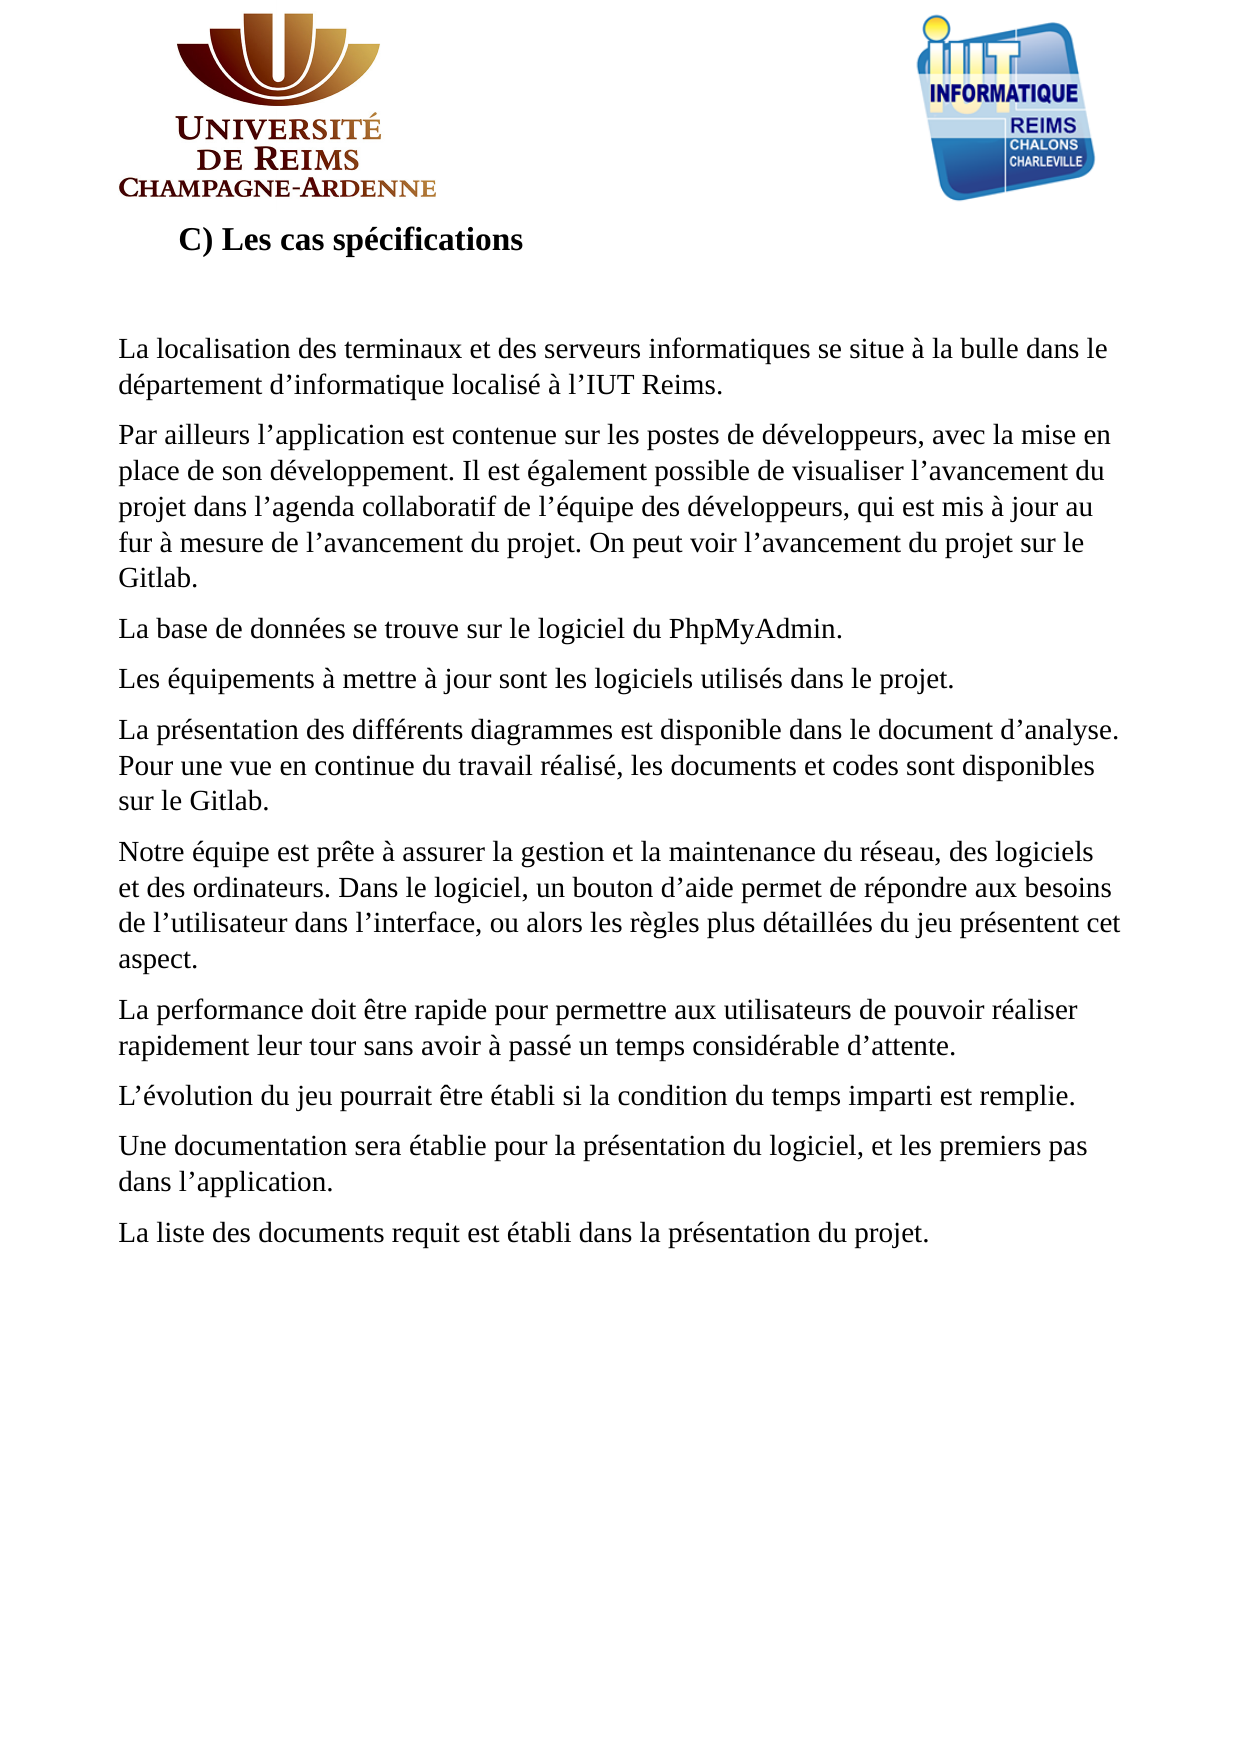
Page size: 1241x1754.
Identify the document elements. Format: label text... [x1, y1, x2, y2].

picture [117, 0, 437, 211]
text Par ailleurs l’application est contenue sur les postes de développeurs, avec la mise en place de son développement. Il est également possible de visualiser l’avancement du projet dans l’agenda collaboratif de l’équipe des développeurs, qui est mis à jour au fur à mesure de l’avancement du projet. On peut voir l’avancement du projet sur le Gitlab. [118, 417, 1122, 594]
text Notre équipe est prête à assurer la gestion et la maintenance du réseau, des logiciels et des ordinateurs. Dans le logiciel, un bouton d’aide permet de répondre aux besoins de l’utilisateur dans l’interface, ou alors les règles plus détaillées du jeu présentent cet aspect. [118, 834, 1122, 975]
text Les équipements à mettre à jour sont les logiciels utilisés dans le projet. [118, 661, 1122, 695]
text L’évolution du jeu pourrait être établi si la condition du temps imparti est remplie. [118, 1078, 1122, 1112]
text La liste des documents requit est établi dans la présentation du projet. [118, 1215, 1122, 1248]
text La localisation des terminaux et des serveurs informatiques se situe à la bulle dans le département d’informatique localisé à l’IUT Reims. [118, 331, 1122, 400]
text Une documentation sera établie pour la présentation du logiciel, et les premiers pas dans l’application. [118, 1128, 1122, 1198]
text La performance doit être rapide pour permettre aux utilisateurs de pouvoir réaliser rapidement leur tour sans avoir à passé un temps considérable d’attente. [118, 992, 1122, 1061]
picture [899, 0, 1120, 220]
text La base de données se trouve sur le logiciel du PhpMyAdmin. [118, 611, 1122, 644]
text La présentation des différents diagrammes est disponible dans le document d’analyse. Pour une vue en continue du travail réalisé, les documents et codes sont disponibles sur le Gitlab. [118, 712, 1122, 817]
subtitle C) Les cas spécifications [118, 202, 1122, 258]
